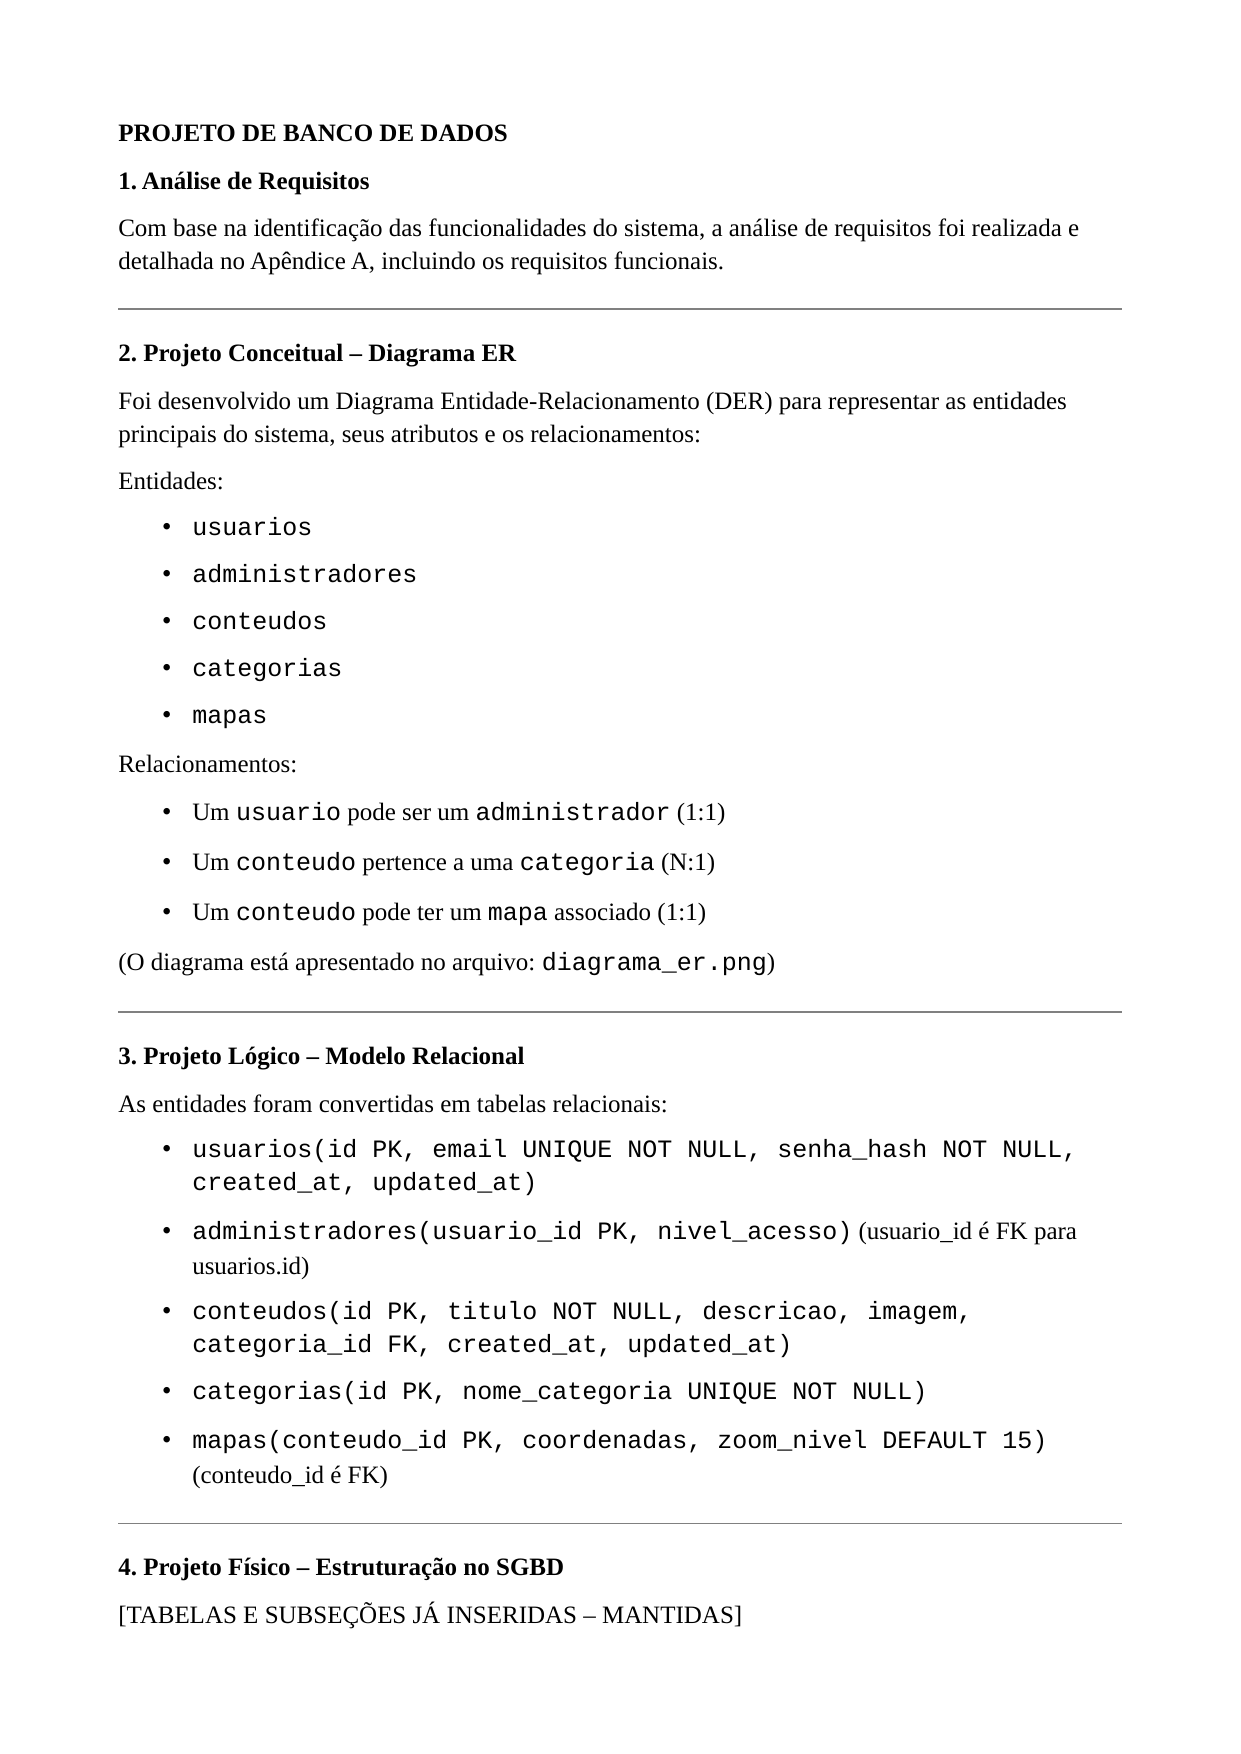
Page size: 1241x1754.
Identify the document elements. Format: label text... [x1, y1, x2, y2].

text Entidades: [118, 466, 1122, 495]
text 4. Projeto Físico – Estruturação no SGBD [118, 1552, 1122, 1581]
list administradores [162, 561, 1122, 589]
text 1. Análise de Requisitos [118, 166, 1122, 194]
text (O diagrama está apresentado no arquivo: diagrama_er.png) [118, 947, 1122, 978]
text 3. Projeto Lógico – Modelo Relacional [118, 1041, 1122, 1070]
list mapas(conteudo_id PK, coordenadas, zoom_nivel DEFAULT 15) (conteudo_id é FK) [162, 1426, 1122, 1489]
list conteudos [162, 608, 1122, 637]
list Um usuario pode ser um administrador (1:1) [162, 797, 1122, 828]
list usuarios(id PK, email UNIQUE NOT NULL, senha_hash NOT NULL, created_at, updated_at) [162, 1137, 1122, 1197]
text PROJETO DE BANCO DE DADOS [118, 118, 1122, 147]
list conteudos(id PK, titulo NOT NULL, descricao, imagem, categoria_id FK, created_at, updated_at) [162, 1299, 1122, 1360]
text 2. Projeto Conceitual – Diagrama ER [118, 338, 1122, 367]
list administradores(usuario_id PK, nivel_acesso) (usuario_id é FK para usuarios.id) [162, 1216, 1122, 1280]
text [TABELAS E SUBSEÇÕES JÁ INSERIDAS – MANTIDAS] [118, 1600, 1122, 1629]
text As entidades foram convertidas em tabelas relacionais: [118, 1089, 1122, 1118]
text Com base na identificação das funcionalidades do sistema, a análise de requisitos foi realizada e detalhada no Apêndice A, incluindo os requisitos funcionais. [118, 213, 1122, 275]
list Um conteudo pertence a uma categoria (N:1) [162, 847, 1122, 878]
text Foi desenvolvido um Diagrama Entidade-Relacionamento (DER) para representar as entidades principais do sistema, seus atributos e os relacionamentos: [118, 386, 1122, 448]
list usuarios [162, 514, 1122, 542]
list categorias(id PK, nome_categoria UNIQUE NOT NULL) [162, 1378, 1122, 1407]
list mapas [162, 702, 1122, 731]
text Relacionamentos: [118, 749, 1122, 778]
list categorias [162, 655, 1122, 684]
list Um conteudo pode ter um mapa associado (1:1) [162, 897, 1122, 928]
